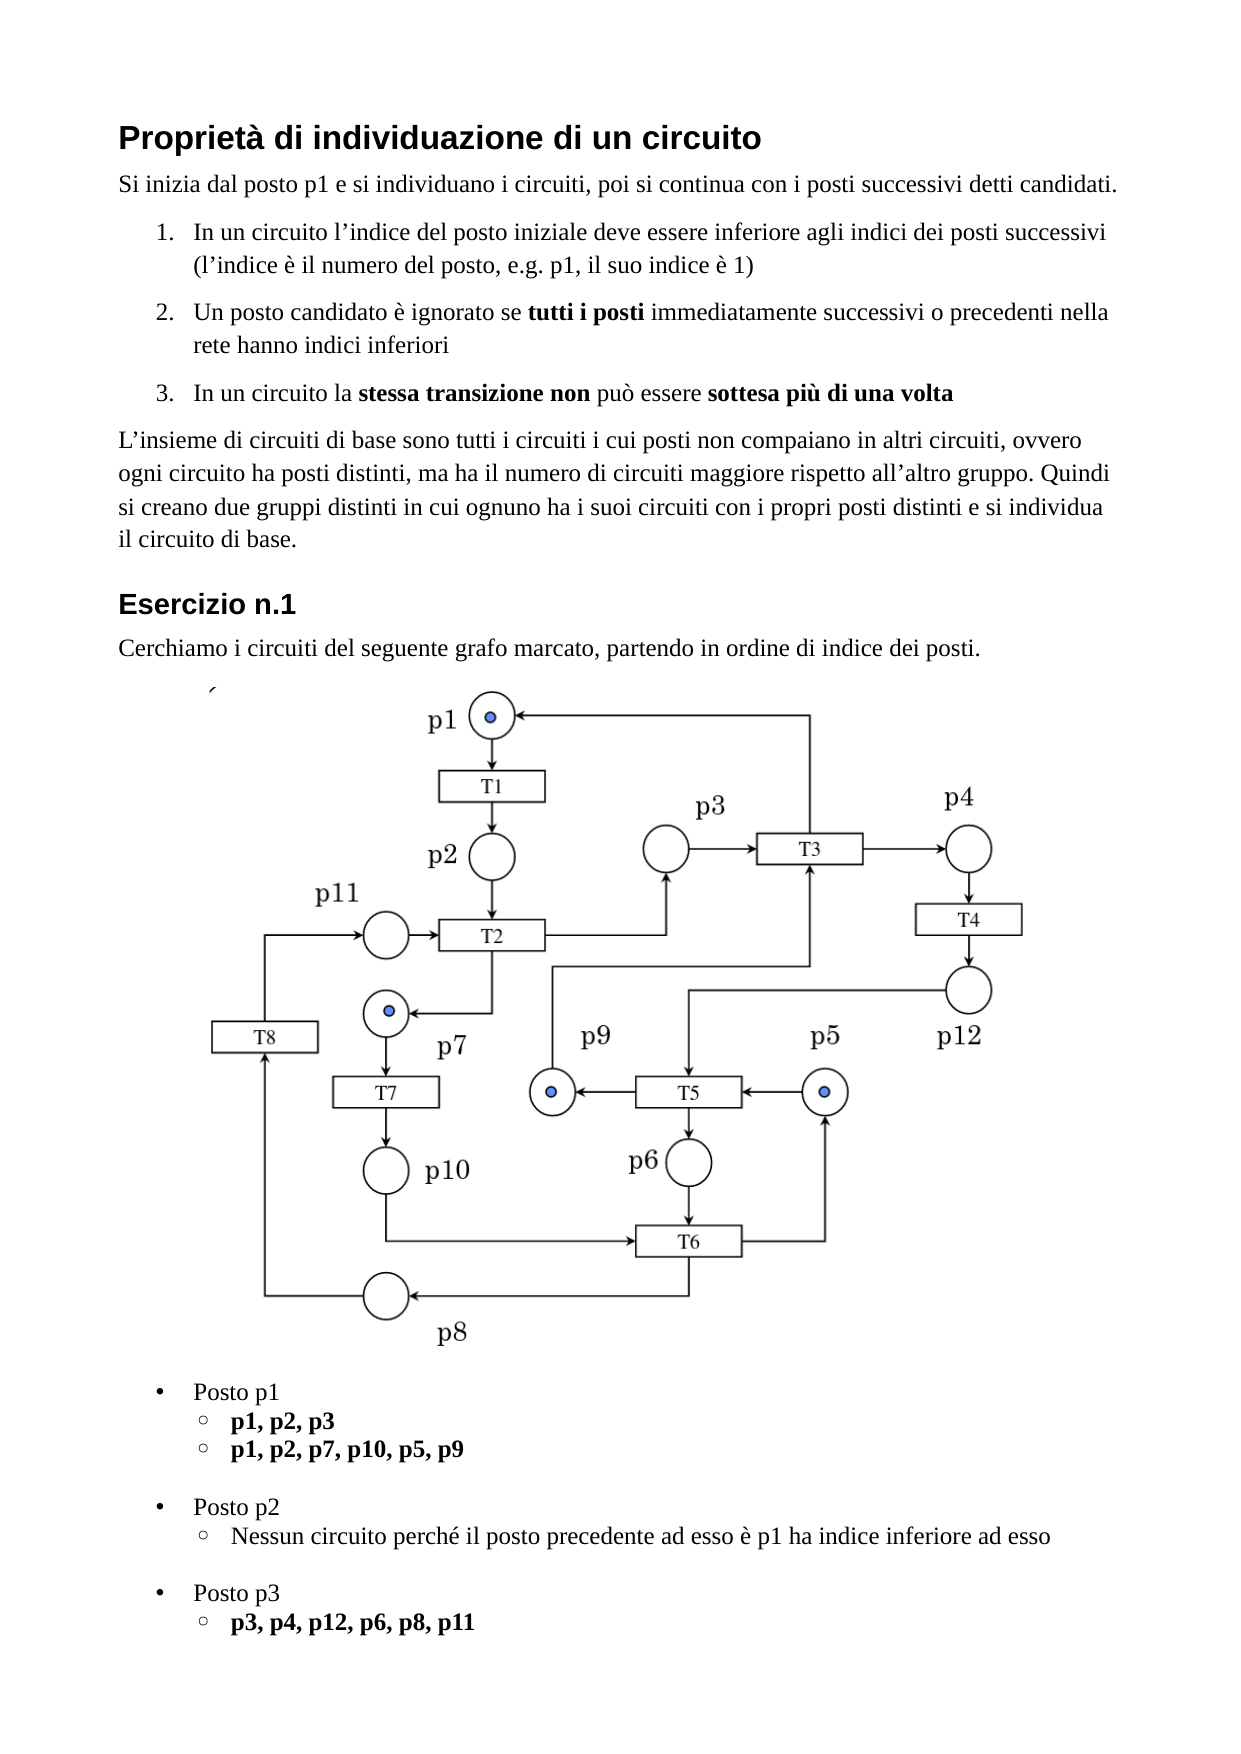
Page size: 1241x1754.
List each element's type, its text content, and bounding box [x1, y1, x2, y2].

list Nessun circuito perché il posto precedente ad esso è p1 ha indice inferiore ad esso [193, 1521, 1122, 1549]
list In un circuito l’indice del posto iniziale deve essere inferiore agli indici dei posti successivi (l’indice è il numero del posto, e.g. p1, il suo indice è 1) [156, 217, 1122, 278]
list Posto p3 [156, 1578, 1122, 1607]
list Posto p1 [156, 1377, 1122, 1406]
list Un posto candidato è ignorato se tutti i posti immediatamente successivi o precedenti nella rete hanno indici inferiori [156, 297, 1122, 359]
text L’insieme di circuiti di base sono tutti i circuiti i cui posti non compaiano in altri circuiti, ovvero ogni circuito ha posti distinti, ma ha il numero di circuiti maggiore rispetto all’altro gruppo. Quindi si creano due gruppi distinti in cui ognuno ha i suoi circuiti con i propri posti distinti e si individua il circuito di base. [118, 426, 1122, 553]
list p1, p2, p3 [193, 1406, 1122, 1434]
text Si inizia dal posto p1 e si individuano i circuiti, poi si continua con i posti successivi detti candidati. [118, 169, 1122, 198]
subtitle Esercizio n.1 [118, 587, 1122, 620]
list In un circuito la stessa transizione non può essere sottesa più di una volta [156, 378, 1122, 407]
picture [209, 687, 1031, 1349]
list p3, p4, p12, p6, p8, p11 [193, 1607, 1122, 1636]
text Cerchiamo i circuiti del seguente grafo marcato, partendo in ordine di indice dei posti. [118, 633, 1122, 662]
subtitle Proprietà di individuazione di un circuito [118, 118, 1122, 157]
list p1, p2, p7, p10, p5, p9 [193, 1434, 1122, 1463]
list Posto p2 [156, 1492, 1122, 1521]
